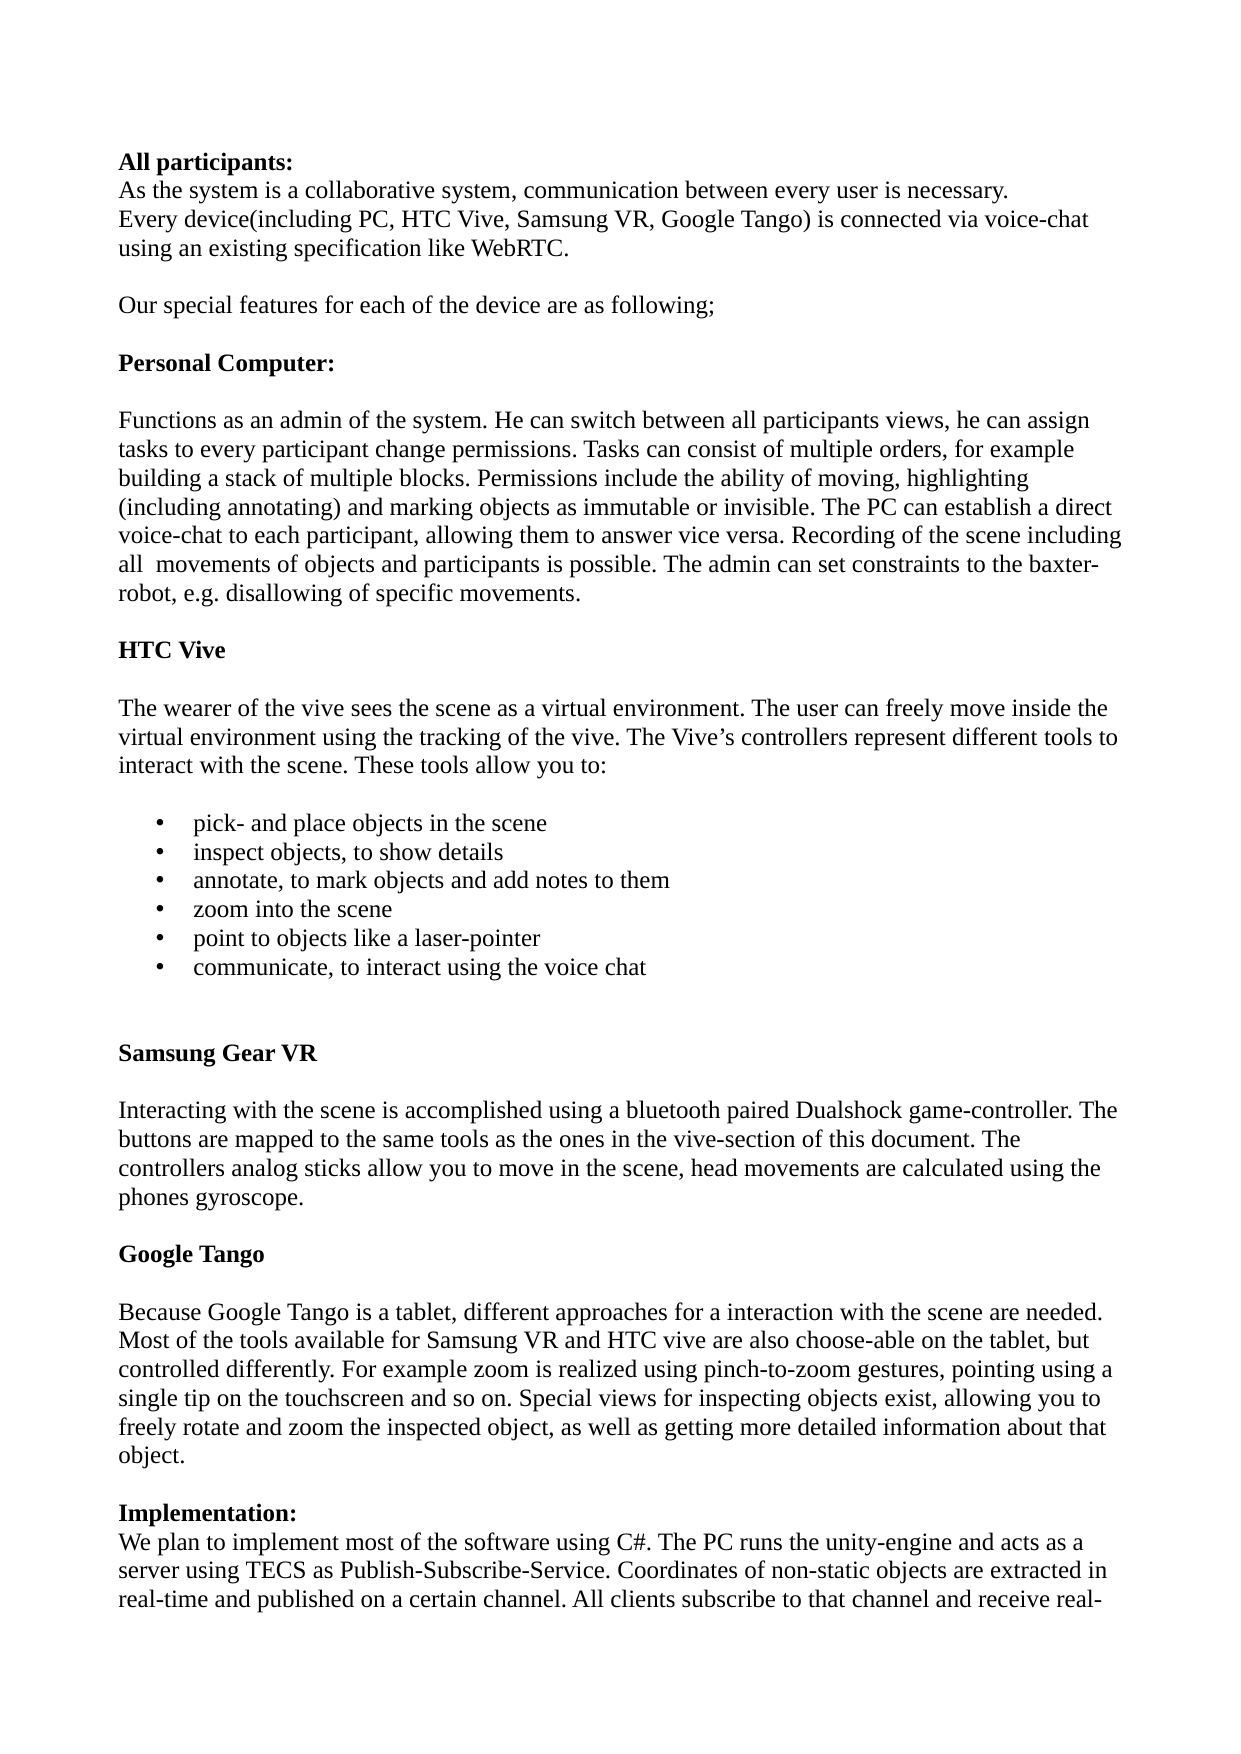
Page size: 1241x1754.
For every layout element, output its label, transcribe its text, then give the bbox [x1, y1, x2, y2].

list communicate, to interact using the voice chat [156, 952, 1122, 981]
list annotate, to mark objects and add notes to them [156, 866, 1122, 894]
text Implementation: [118, 1498, 1122, 1527]
text The wearer of the vive sees the scene as a virtual environment. The user can freely move inside the virtual environment using the tracking of the vive. The Vive’s controllers represent different tools to interact with the scene. These tools allow you to: [118, 693, 1122, 779]
text We plan to implement most of the software using C#. The PC runs the unity-engine and acts as a server using TECS as Publish-Subscribe-Service. Coordinates of non-static objects are extracted in real-time and published on a certain channel. All clients subscribe to that channel and receive real- [118, 1527, 1122, 1613]
text Google Tango [118, 1239, 1122, 1268]
text All participants: [118, 147, 1122, 176]
list inspect objects, to show details [156, 837, 1122, 866]
text As the system is a collaborative system, communication between every user is necessary. [118, 176, 1122, 204]
text Functions as an admin of the system. He can switch between all participants views, he can assign tasks to every participant change permissions. Tasks can consist of multiple orders, for example building a stack of multiple blocks. Permissions include the ability of moving, highlighting (including annotating) and marking objects as immutable or invisible. The PC can establish a direct voice-chat to each participant, allowing them to answer vice versa. Recording of the scene including all movements of objects and participants is possible. The admin can set constraints to the baxter-robot, e.g. disallowing of specific movements. [118, 406, 1122, 607]
text Personal Computer: [118, 348, 1122, 377]
text Interacting with the scene is accomplished using a bluetooth paired Dualshock game-controller. The buttons are mapped to the same tools as the ones in the vive-section of this document. The controllers analog sticks allow you to move in the scene, head movements are calculated using the phones gyroscope. [118, 1096, 1122, 1211]
list pick- and place objects in the scene [156, 808, 1122, 837]
text Every device(including PC, HTC Vive, Samsung VR, Google Tango) is connected via voice-chat using an existing specification like WebRTC. [118, 204, 1122, 262]
text Our special features for each of the device are as following; [118, 291, 1122, 319]
list zoom into the scene [156, 894, 1122, 923]
text Samsung Gear VR [118, 1038, 1122, 1067]
text Because Google Tango is a tablet, different approaches for a interaction with the scene are needed. Most of the tools available for Samsung VR and HTC vive are also choose-able on the tablet, but controlled differently. For example zoom is realized using pinch-to-zoom gestures, pointing using a single tip on the touchscreen and so on. Special views for inspecting objects exist, allowing you to freely rotate and zoom the inspected object, as well as getting more detailed information about that object. [118, 1297, 1122, 1469]
list point to objects like a laser-pointer [156, 923, 1122, 952]
text HTC Vive [118, 636, 1122, 664]
